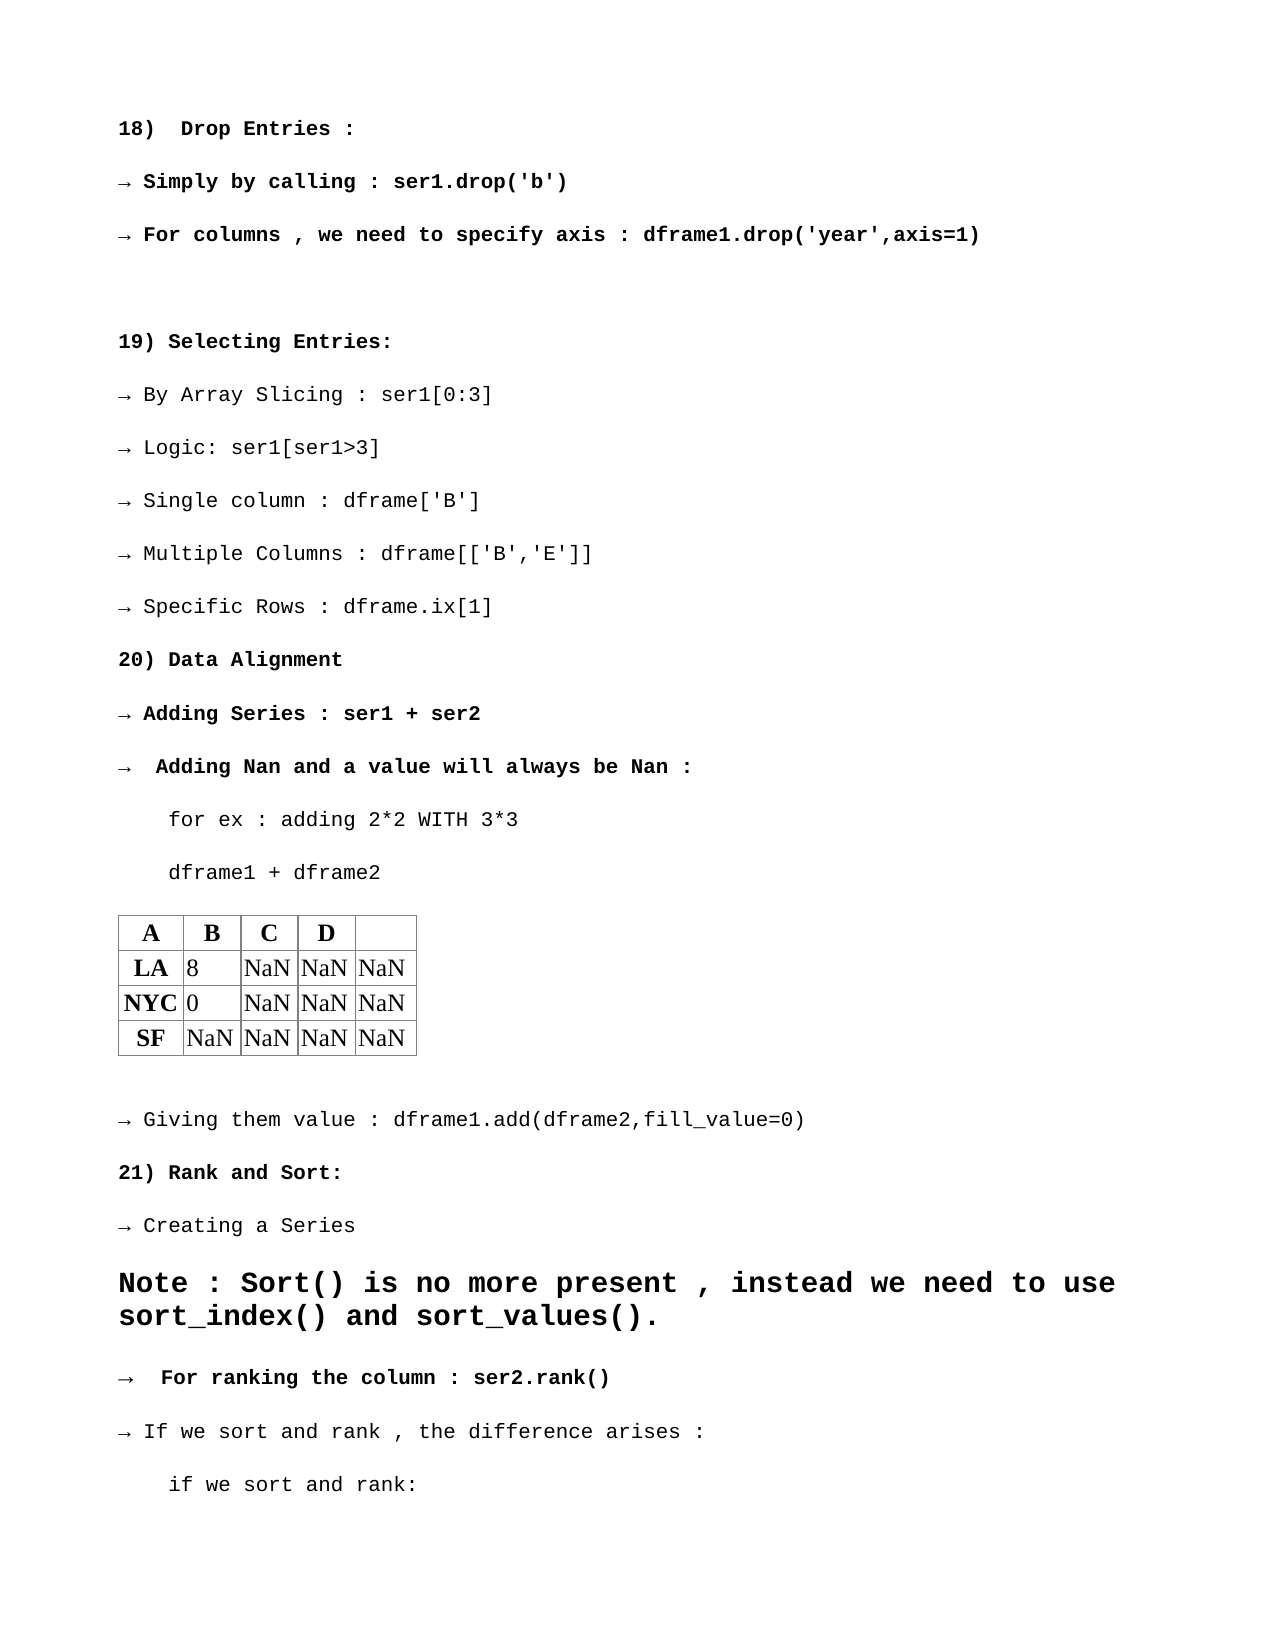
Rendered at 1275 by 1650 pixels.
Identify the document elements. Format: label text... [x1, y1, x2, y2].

table_cell 0 [184, 986, 240, 1020]
table_cell NaN [242, 951, 297, 985]
table_header C [242, 916, 297, 950]
table_cell NaN [299, 1021, 355, 1055]
table_cell NaN [184, 1021, 240, 1055]
text 21) Rank and Sort: [118, 1162, 1157, 1185]
text → Simply by calling : ser1.drop('b') [118, 171, 1157, 195]
text → Specific Rows : dframe.ix[1] [118, 596, 1157, 620]
table_cell NaN [299, 951, 355, 985]
text → For ranking the column : ser2.rank() [118, 1363, 1157, 1392]
text if we sort and rank: [118, 1474, 1157, 1498]
text → Creating a Series [118, 1215, 1157, 1238]
text → Adding Nan and a value will always be Nan : [118, 756, 1157, 779]
table_cell 8 [184, 951, 240, 985]
text → For columns , we need to specify axis : dframe1.drop('year',axis=1) [118, 224, 1157, 248]
table_cell NaN [242, 1021, 297, 1055]
text 19) Selecting Entries: [118, 331, 1157, 354]
text → Giving them value : dframe1.add(dframe2,fill_value=0) [118, 1108, 1157, 1132]
text → Single column : dframe['B'] [118, 490, 1157, 514]
table_cell NYC [119, 986, 183, 1020]
text → Logic: ser1[ser1>3] [118, 437, 1157, 461]
text → By Array Slicing : ser1[0:3] [118, 384, 1157, 407]
text → Multiple Columns : dframe[['B','E']] [118, 543, 1157, 567]
table_cell NaN [356, 986, 416, 1020]
table_cell NaN [356, 951, 416, 985]
table_cell NaN [356, 1021, 416, 1055]
text 20) Data Alignment [118, 649, 1157, 673]
text → If we sort and rank , the difference arises : [118, 1421, 1157, 1445]
text → Adding Series : ser1 + ser2 [118, 702, 1157, 726]
table_cell NaN [242, 986, 297, 1020]
text for ex : adding 2*2 WITH 3*3 [118, 809, 1157, 832]
table_cell LA [119, 951, 183, 985]
table_cell NaN [299, 986, 355, 1020]
text Note : Sort() is no more present , instead we need to use sort_index() and sort_values(). [118, 1268, 1157, 1334]
table_header A [119, 916, 183, 950]
table_header D [299, 916, 355, 950]
table_header B [184, 916, 240, 950]
table_cell SF [119, 1021, 183, 1055]
text dframe1 + dframe2 [118, 862, 1157, 886]
text 18) Drop Entries : [118, 118, 1157, 142]
table_header [356, 916, 416, 950]
